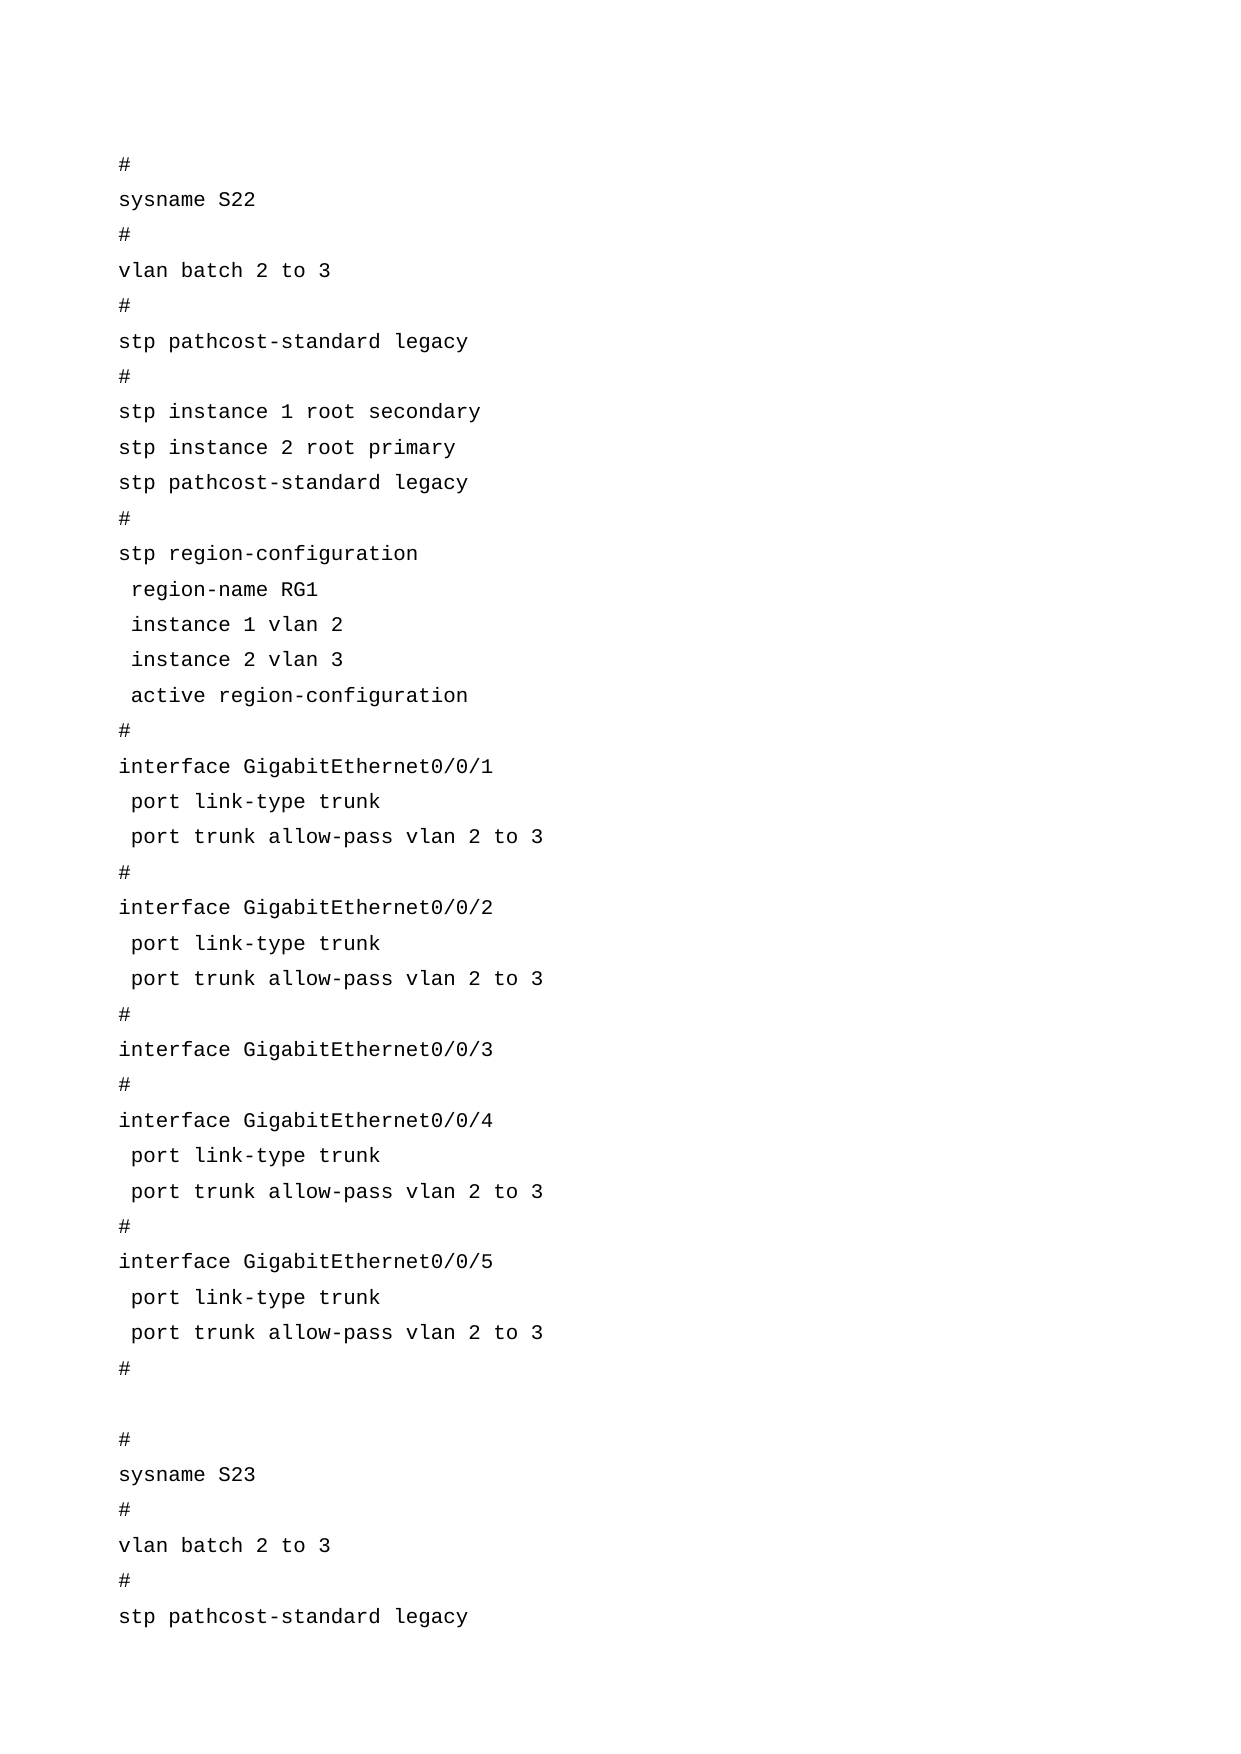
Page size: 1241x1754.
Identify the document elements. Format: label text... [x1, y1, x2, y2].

text # [118, 862, 1122, 886]
text instance 2 vlan 3 [118, 649, 1122, 673]
text # [118, 508, 1122, 531]
text # [118, 153, 1122, 177]
text stp pathcost-standard legacy [118, 331, 1122, 354]
text active region-configuration [118, 685, 1122, 708]
text stp pathcost-standard legacy [118, 1606, 1122, 1629]
text # [118, 295, 1122, 319]
text port link-type trunk [118, 791, 1122, 815]
text port trunk allow-pass vlan 2 to 3 [118, 1181, 1122, 1204]
text # [118, 224, 1122, 248]
text # [118, 720, 1122, 744]
text port trunk allow-pass vlan 2 to 3 [118, 968, 1122, 992]
text interface GigabitEthernet0/0/1 [118, 756, 1122, 779]
text stp pathcost-standard legacy [118, 472, 1122, 496]
text vlan batch 2 to 3 [118, 260, 1122, 283]
text port trunk allow-pass vlan 2 to 3 [118, 1322, 1122, 1346]
text stp instance 1 root secondary [118, 401, 1122, 425]
text port trunk allow-pass vlan 2 to 3 [118, 826, 1122, 850]
text stp region-configuration [118, 543, 1122, 567]
text port link-type trunk [118, 933, 1122, 956]
text sysname S23 [118, 1464, 1122, 1488]
text # [118, 366, 1122, 390]
text port link-type trunk [118, 1287, 1122, 1311]
text # [118, 1570, 1122, 1594]
text instance 1 vlan 2 [118, 614, 1122, 638]
text # [118, 1216, 1122, 1240]
text stp instance 2 root primary [118, 437, 1122, 461]
text sysname S22 [118, 189, 1122, 213]
text interface GigabitEthernet0/0/5 [118, 1251, 1122, 1275]
text interface GigabitEthernet0/0/3 [118, 1039, 1122, 1063]
text interface GigabitEthernet0/0/4 [118, 1110, 1122, 1133]
text interface GigabitEthernet0/0/2 [118, 897, 1122, 921]
text # [118, 1358, 1122, 1381]
text port link-type trunk [118, 1145, 1122, 1169]
text # [118, 1003, 1122, 1027]
text region-name RG1 [118, 578, 1122, 602]
text # [118, 1499, 1122, 1523]
text vlan batch 2 to 3 [118, 1535, 1122, 1558]
text # [118, 1074, 1122, 1098]
text # [118, 1428, 1122, 1452]
